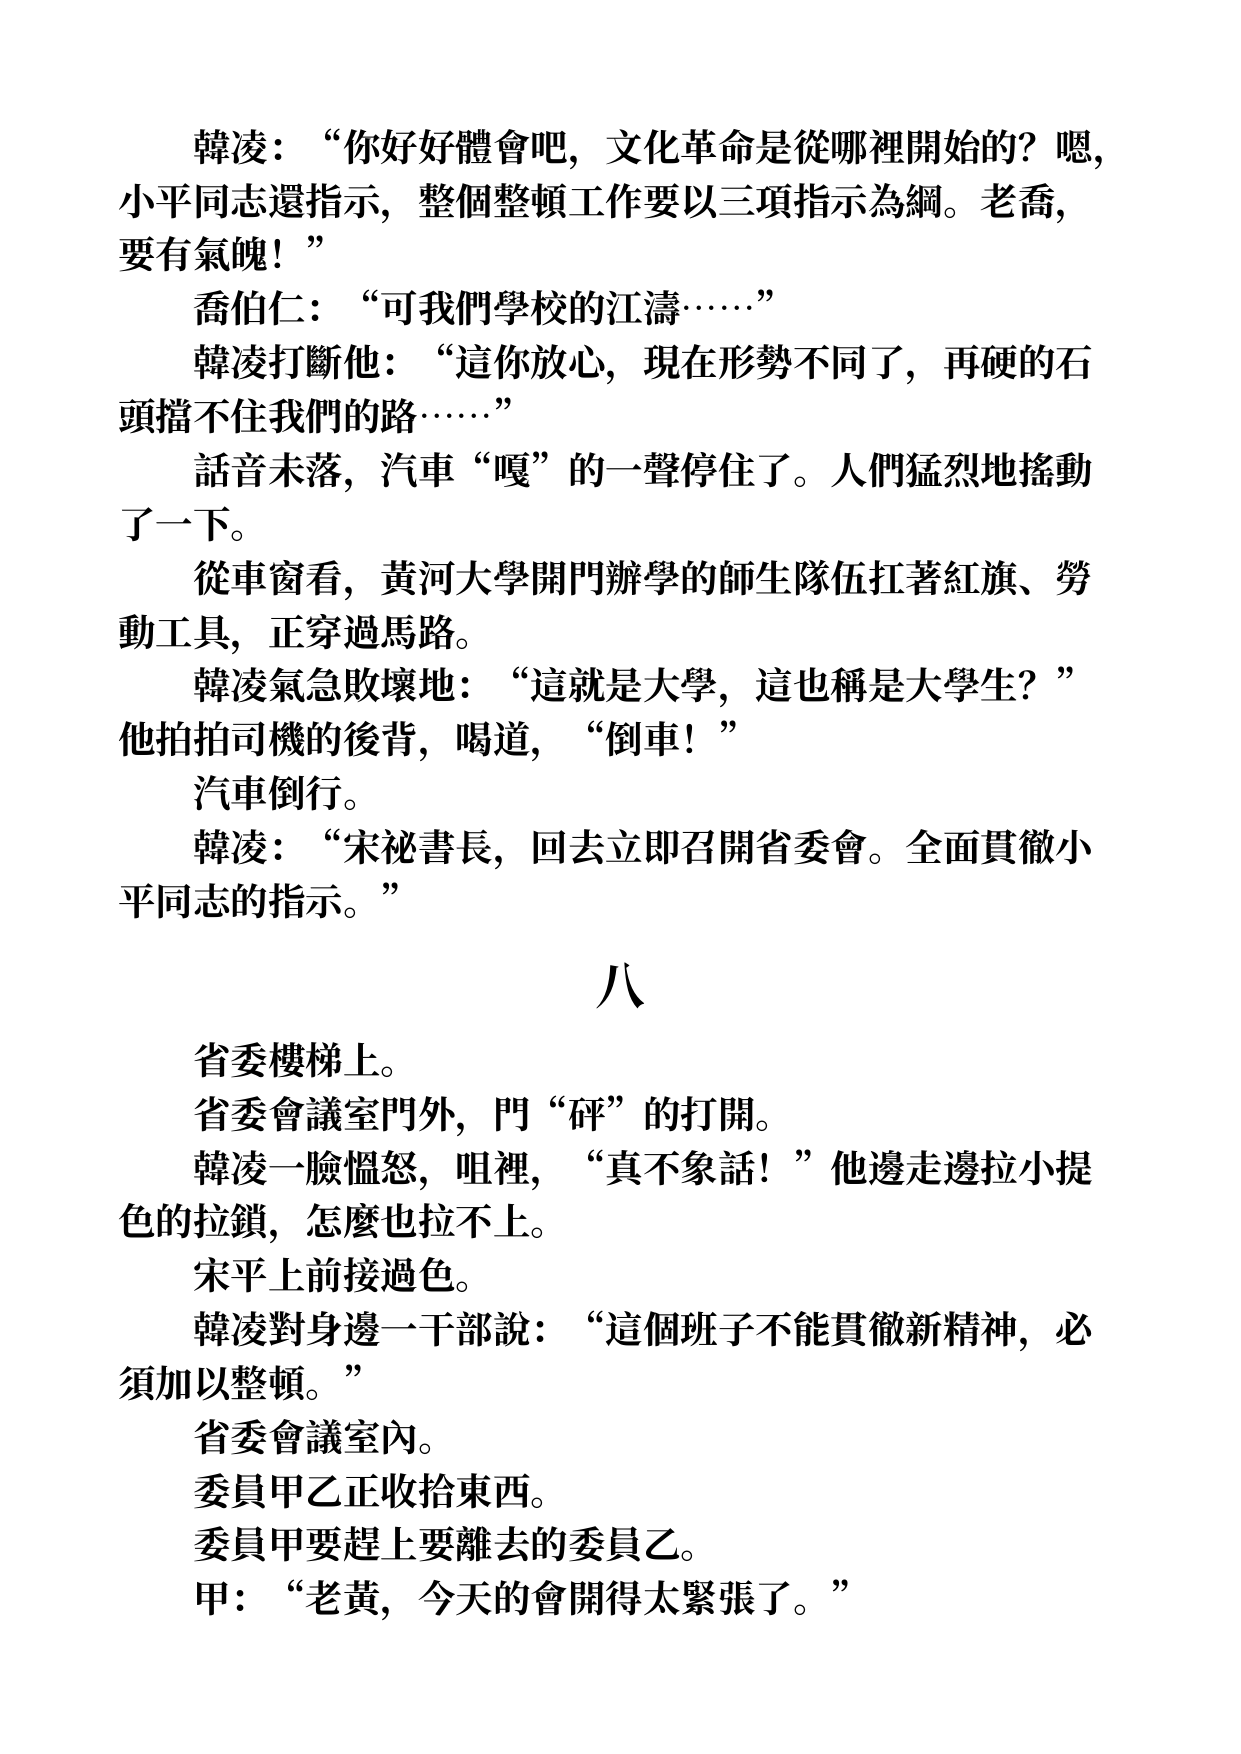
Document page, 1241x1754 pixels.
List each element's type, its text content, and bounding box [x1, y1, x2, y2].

text 汽車倒行。 [118, 764, 1122, 818]
text 韓凌：“你好好體會吧，文化革命是從哪裡開始的？嗯，小平同志還指示，整個整頓工作要以三項指示為綱。老喬，要有氣魄！” [118, 118, 1122, 280]
text 韓凌打斷他：“這你放心，現在形勢不同了，再硬的石頭擋不住我們的路……” [118, 333, 1122, 441]
text 從車窗看，黃河大學開門辦學的師生隊伍扛著紅旗、勞動工具，正穿過馬路。 [118, 549, 1122, 657]
text 甲：“老黃，今天的會開得太緊張了。” [118, 1570, 1122, 1623]
text 話音未落，汽車“嘎”的一聲停住了。人們猛烈地搖動了一下。 [118, 441, 1122, 549]
text 省委會議室門外，門“砰”的打開。 [118, 1085, 1122, 1139]
text 宋平上前接過色。 [118, 1247, 1122, 1300]
text 喬伯仁：“可我們學校的江濤……” [118, 280, 1122, 333]
text 省委樓梯上。 [118, 1031, 1122, 1085]
text 委員甲乙正收拾東西。 [118, 1462, 1122, 1516]
text 韓凌氣急敗壞地：“這就是大學，這也稱是大學生？”他拍拍司機的後背，喝道，“倒車！” [118, 657, 1122, 764]
subtitle 八 [118, 947, 1122, 1019]
text 韓凌對身邊一干部說：“這個班子不能貫徹新精神，必須加以整頓。” [118, 1300, 1122, 1408]
text 韓凌：“宋祕書長，回去立即召開省委會。全面貫徹小平同志的指示。” [118, 818, 1122, 926]
text 韓凌一臉慍怒，咀裡，“真不象話！”他邊走邊拉小提色的拉鎖，怎麼也拉不上。 [118, 1139, 1122, 1247]
text 省委會議室內。 [118, 1408, 1122, 1462]
text 委員甲要趕上要離去的委員乙。 [118, 1516, 1122, 1570]
